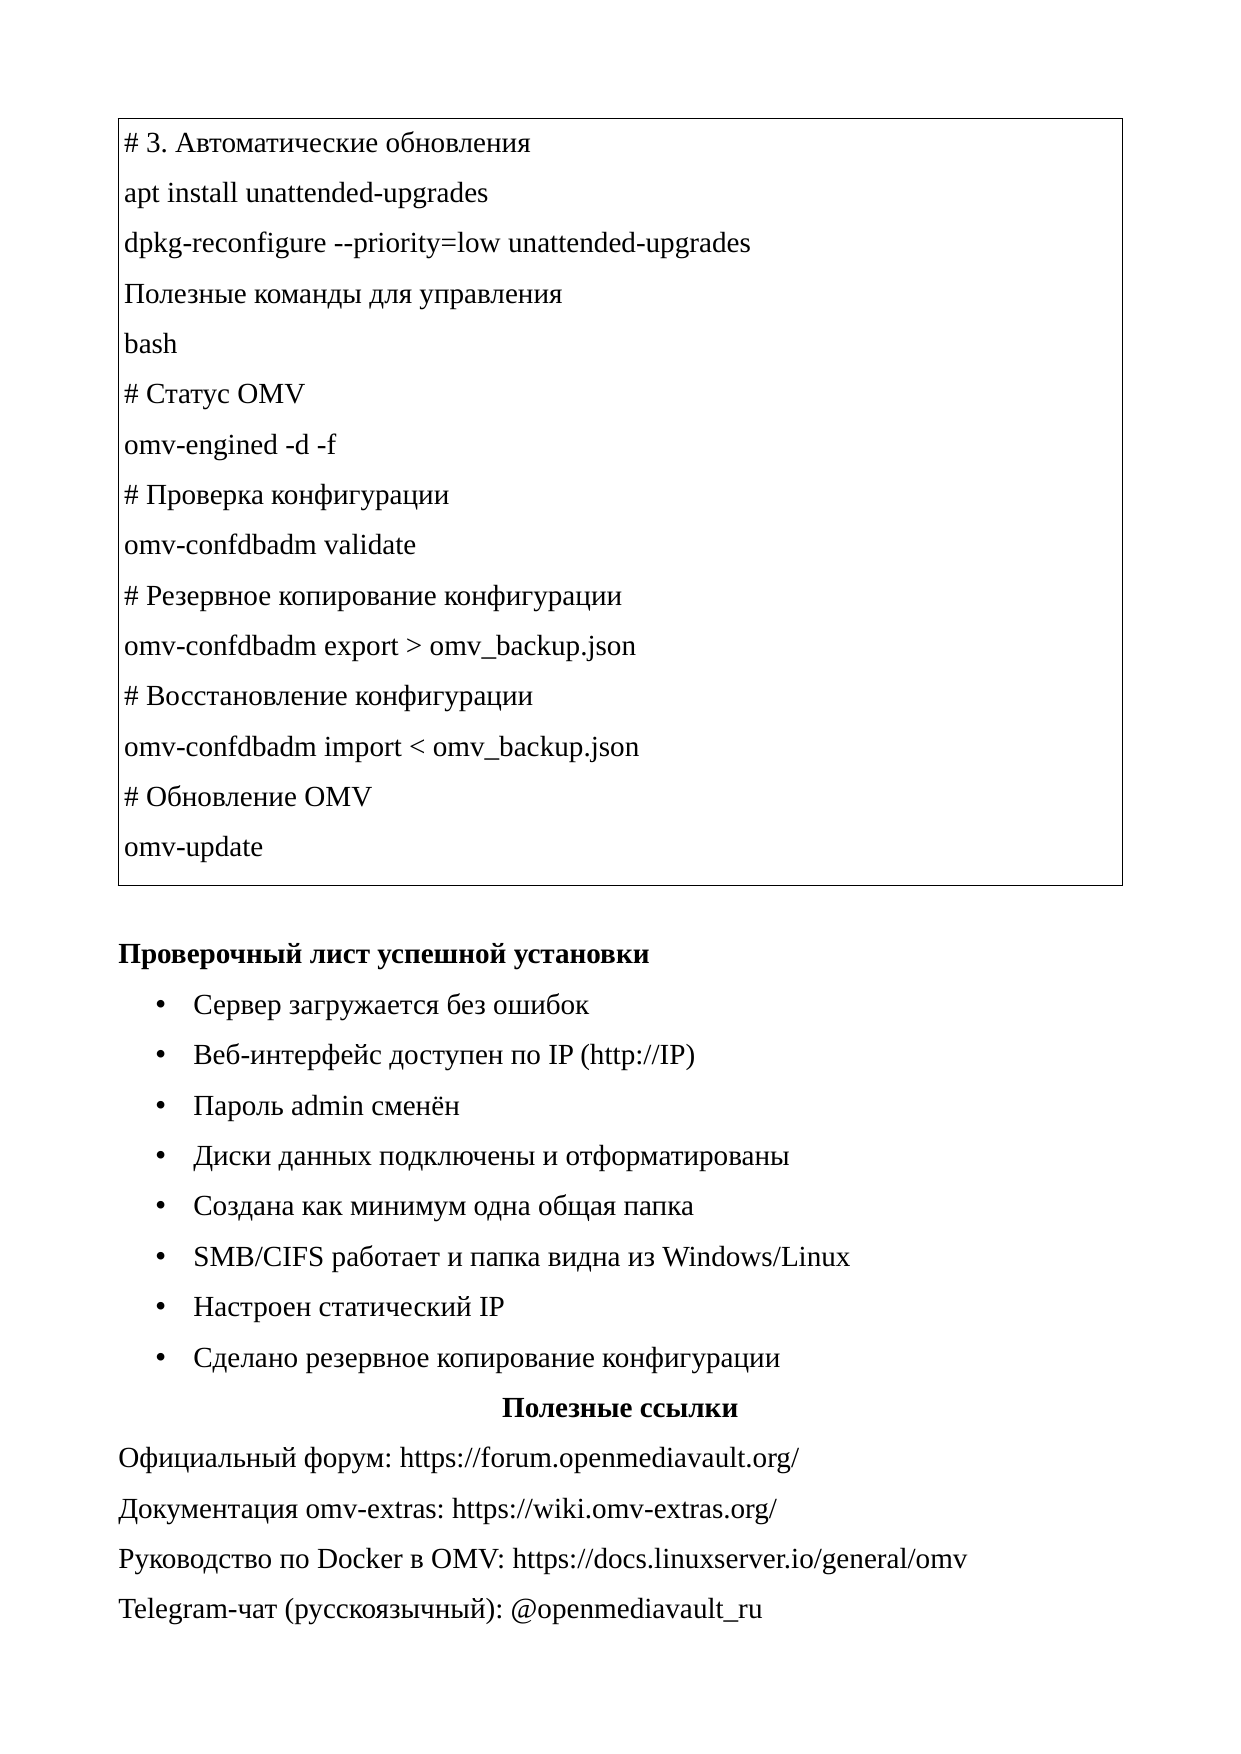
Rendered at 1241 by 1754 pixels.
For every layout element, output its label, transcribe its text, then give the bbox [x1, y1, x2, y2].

list Создана как минимум одна общая папка [156, 1188, 1122, 1222]
list Сделано резервное копирование конфигурации [156, 1340, 1122, 1373]
text Telegram-чат (русскоязычный): @openmediavault_ru [118, 1591, 1122, 1625]
list Диски данных подключены и отформатированы [156, 1138, 1122, 1172]
text Документация omv-extras: https://wiki.omv-extras.org/ [118, 1491, 1122, 1524]
list Сервер загружается без ошибок [156, 987, 1122, 1021]
list SMB/CIFS работает и папка видна из Windows/Linux [156, 1239, 1122, 1273]
text Официальный форум: https://forum.openmediavault.org/ [118, 1441, 1122, 1474]
text Полезные ссылки [118, 1390, 1122, 1424]
table_header # 3. Автоматические обновления apt install unattended-upgrades dpkg-reconfigure --priority=low unattended-upgrades Полезные команды для управления bash # Статус OMV omv-engined -d -f # Проверка конфигурации omv-confdbadm validate # Резервное копирование конфигурации omv-confdbadm export > omv_backup.json # Восстановление конфигурации omv-confdbadm import < omv_backup.json # Обновление OMV omv-update [119, 119, 1122, 885]
list Настроен статический IP [156, 1289, 1122, 1323]
text Проверочный лист успешной установки [118, 937, 1122, 970]
list Пароль admin сменён [156, 1088, 1122, 1121]
list Веб-интерфейс доступен по IP (http://IP) [156, 1037, 1122, 1071]
text Руководство по Docker в OMV: https://docs.linuxserver.io/general/omv [118, 1541, 1122, 1575]
